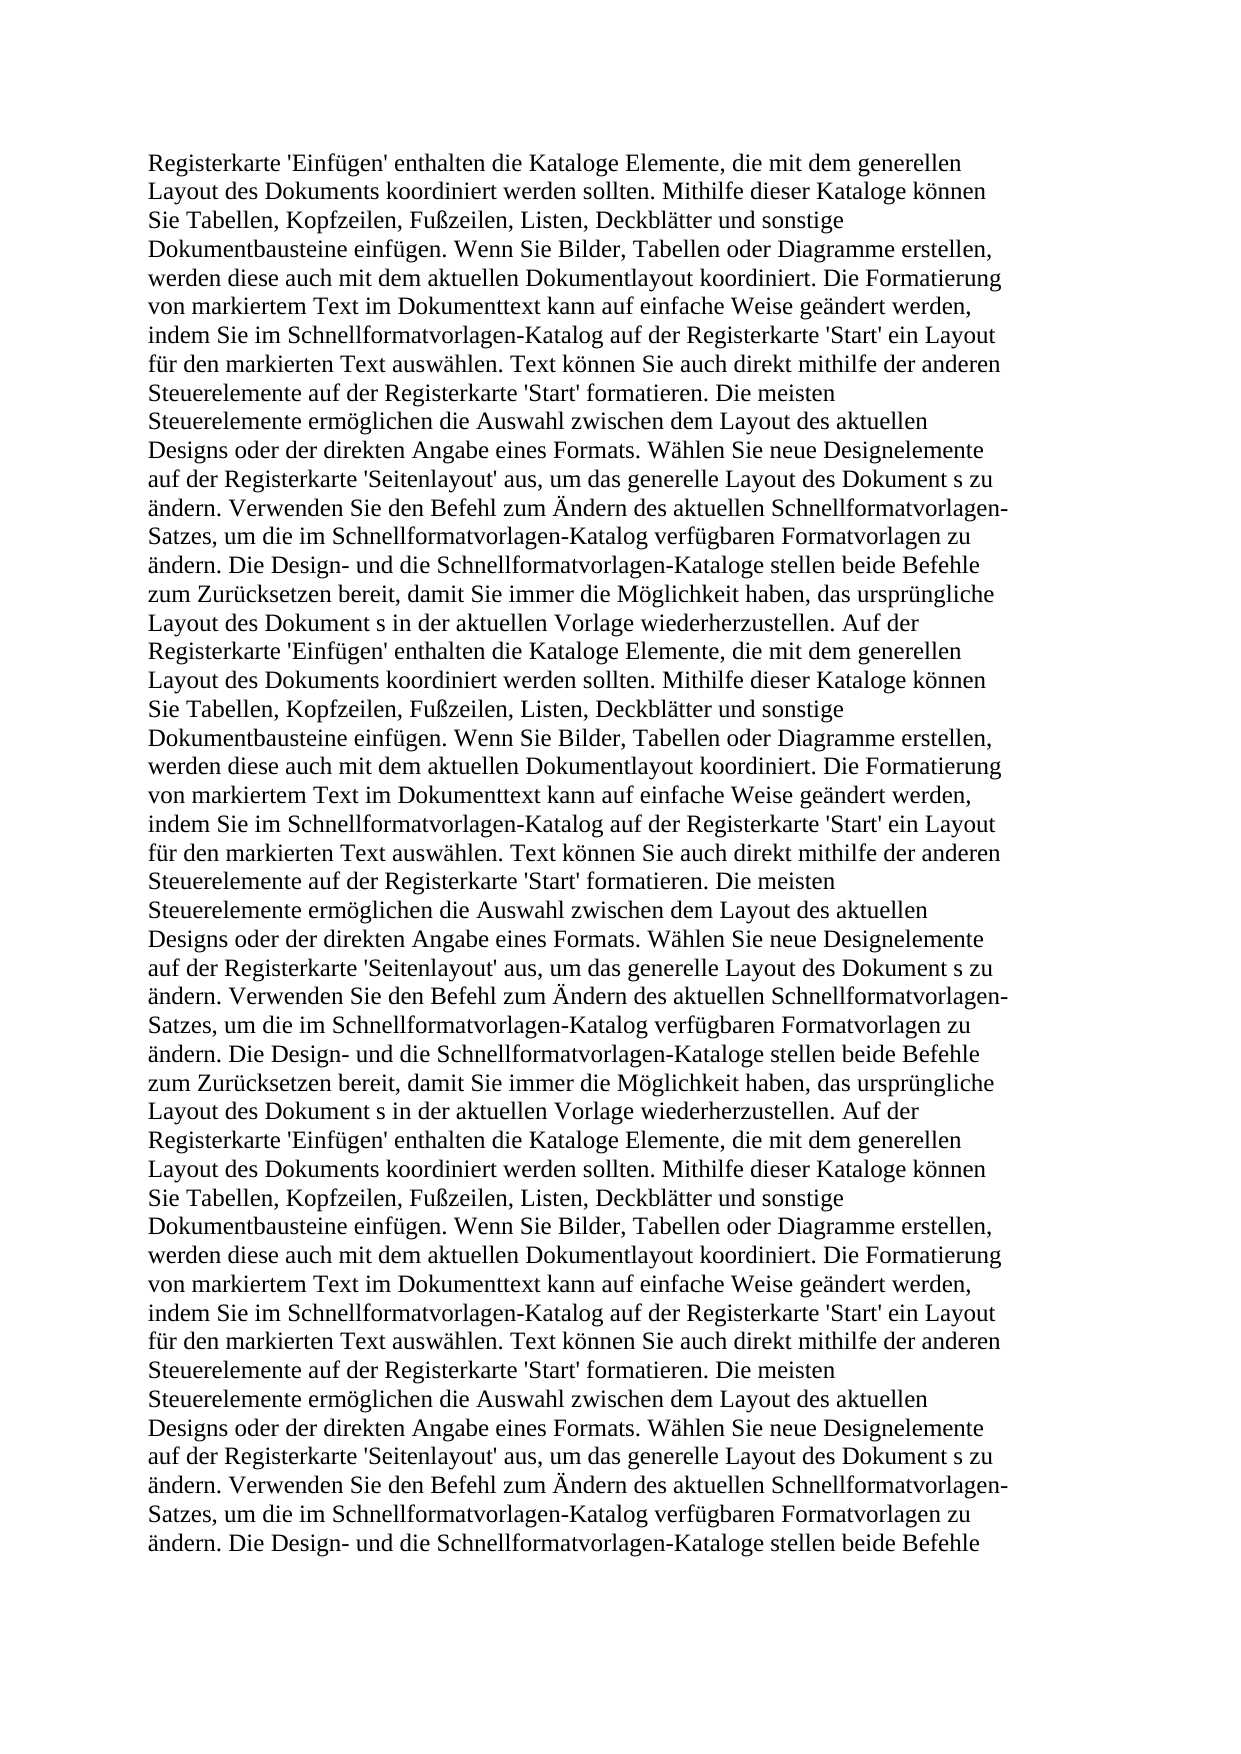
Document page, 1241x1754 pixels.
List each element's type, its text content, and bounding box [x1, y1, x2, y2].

text indem Sie im Schnellformatvorlagen-Katalog auf der Registerkarte 'Start' ein Layout [148, 320, 1092, 349]
text für den markierten Text auswählen. Text können Sie auch direkt mithilfe der anderen [148, 1326, 1092, 1355]
text Layout des Dokument s in der aktuellen Vorlage wiederherzustellen. Auf der [148, 1096, 1092, 1125]
text werden diese auch mit dem aktuellen Dokumentlayout koordiniert. Die Formatierung [148, 263, 1092, 291]
text Registerkarte 'Einfügen' enthalten die Kataloge Elemente, die mit dem generellen [148, 1125, 1092, 1154]
text für den markierten Text auswählen. Text können Sie auch direkt mithilfe der anderen [148, 838, 1092, 866]
text für den markierten Text auswählen. Text können Sie auch direkt mithilfe der anderen [148, 349, 1092, 378]
text ändern. Die Design- und die Schnellformatvorlagen-Kataloge stellen beide Befehle [148, 1039, 1092, 1068]
text Dokumentbausteine einfügen. Wenn Sie Bilder, Tabellen oder Diagramme erstellen, [148, 234, 1092, 263]
text Satzes, um die im Schnellformatvorlagen-Katalog verfügbaren Formatvorlagen zu [148, 1499, 1092, 1528]
text Designs oder der direkten Angabe eines Formats. Wählen Sie neue Designelemente [148, 924, 1092, 953]
text Steuerelemente auf der Registerkarte 'Start' formatieren. Die meisten [148, 1355, 1092, 1384]
text Registerkarte 'Einfügen' enthalten die Kataloge Elemente, die mit dem generellen [148, 636, 1092, 665]
text ändern. Die Design- und die Schnellformatvorlagen-Kataloge stellen beide Befehle [148, 1528, 1092, 1556]
text auf der Registerkarte 'Seitenlayout' aus, um das generelle Layout des Dokument s zu [148, 464, 1092, 493]
text auf der Registerkarte 'Seitenlayout' aus, um das generelle Layout des Dokument s zu [148, 1441, 1092, 1470]
text Layout des Dokument s in der aktuellen Vorlage wiederherzustellen. Auf der [148, 608, 1092, 636]
text Steuerelemente auf der Registerkarte 'Start' formatieren. Die meisten [148, 866, 1092, 895]
text Sie Tabellen, Kopfzeilen, Fußzeilen, Listen, Deckblätter und sonstige [148, 694, 1092, 723]
text Registerkarte 'Einfügen' enthalten die Kataloge Elemente, die mit dem generellen [148, 148, 1092, 176]
text Steuerelemente ermöglichen die Auswahl zwischen dem Layout des aktuellen [148, 895, 1092, 924]
text Layout des Dokuments koordiniert werden sollten. Mithilfe dieser Kataloge können [148, 176, 1092, 205]
text Satzes, um die im Schnellformatvorlagen-Katalog verfügbaren Formatvorlagen zu [148, 1010, 1092, 1039]
text Layout des Dokuments koordiniert werden sollten. Mithilfe dieser Kataloge können [148, 665, 1092, 694]
text zum Zurücksetzen bereit, damit Sie immer die Möglichkeit haben, das ursprüngliche [148, 579, 1092, 608]
text ändern. Die Design- und die Schnellformatvorlagen-Kataloge stellen beide Befehle [148, 550, 1092, 579]
text ändern. Verwenden Sie den Befehl zum Ändern des aktuellen Schnellformatvorlagen- [148, 1470, 1092, 1499]
text auf der Registerkarte 'Seitenlayout' aus, um das generelle Layout des Dokument s zu [148, 953, 1092, 981]
text ändern. Verwenden Sie den Befehl zum Ändern des aktuellen Schnellformatvorlagen- [148, 493, 1092, 521]
text Designs oder der direkten Angabe eines Formats. Wählen Sie neue Designelemente [148, 435, 1092, 464]
text zum Zurücksetzen bereit, damit Sie immer die Möglichkeit haben, das ursprüngliche [148, 1068, 1092, 1096]
text Designs oder der direkten Angabe eines Formats. Wählen Sie neue Designelemente [148, 1413, 1092, 1441]
text von markiertem Text im Dokumenttext kann auf einfache Weise geändert werden, [148, 291, 1092, 320]
text Dokumentbausteine einfügen. Wenn Sie Bilder, Tabellen oder Diagramme erstellen, [148, 723, 1092, 751]
text Layout des Dokuments koordiniert werden sollten. Mithilfe dieser Kataloge können [148, 1154, 1092, 1183]
text ändern. Verwenden Sie den Befehl zum Ändern des aktuellen Schnellformatvorlagen- [148, 981, 1092, 1010]
text werden diese auch mit dem aktuellen Dokumentlayout koordiniert. Die Formatierung [148, 751, 1092, 780]
text werden diese auch mit dem aktuellen Dokumentlayout koordiniert. Die Formatierung [148, 1240, 1092, 1269]
text Satzes, um die im Schnellformatvorlagen-Katalog verfügbaren Formatvorlagen zu [148, 521, 1092, 550]
text von markiertem Text im Dokumenttext kann auf einfache Weise geändert werden, [148, 1269, 1092, 1298]
text Steuerelemente auf der Registerkarte 'Start' formatieren. Die meisten [148, 378, 1092, 406]
text Steuerelemente ermöglichen die Auswahl zwischen dem Layout des aktuellen [148, 1384, 1092, 1413]
text indem Sie im Schnellformatvorlagen-Katalog auf der Registerkarte 'Start' ein Layout [148, 809, 1092, 838]
text von markiertem Text im Dokumenttext kann auf einfache Weise geändert werden, [148, 780, 1092, 809]
text Steuerelemente ermöglichen die Auswahl zwischen dem Layout des aktuellen [148, 406, 1092, 435]
text Sie Tabellen, Kopfzeilen, Fußzeilen, Listen, Deckblätter und sonstige [148, 205, 1092, 234]
text Dokumentbausteine einfügen. Wenn Sie Bilder, Tabellen oder Diagramme erstellen, [148, 1211, 1092, 1240]
text indem Sie im Schnellformatvorlagen-Katalog auf der Registerkarte 'Start' ein Layout [148, 1298, 1092, 1326]
text Sie Tabellen, Kopfzeilen, Fußzeilen, Listen, Deckblätter und sonstige [148, 1183, 1092, 1211]
